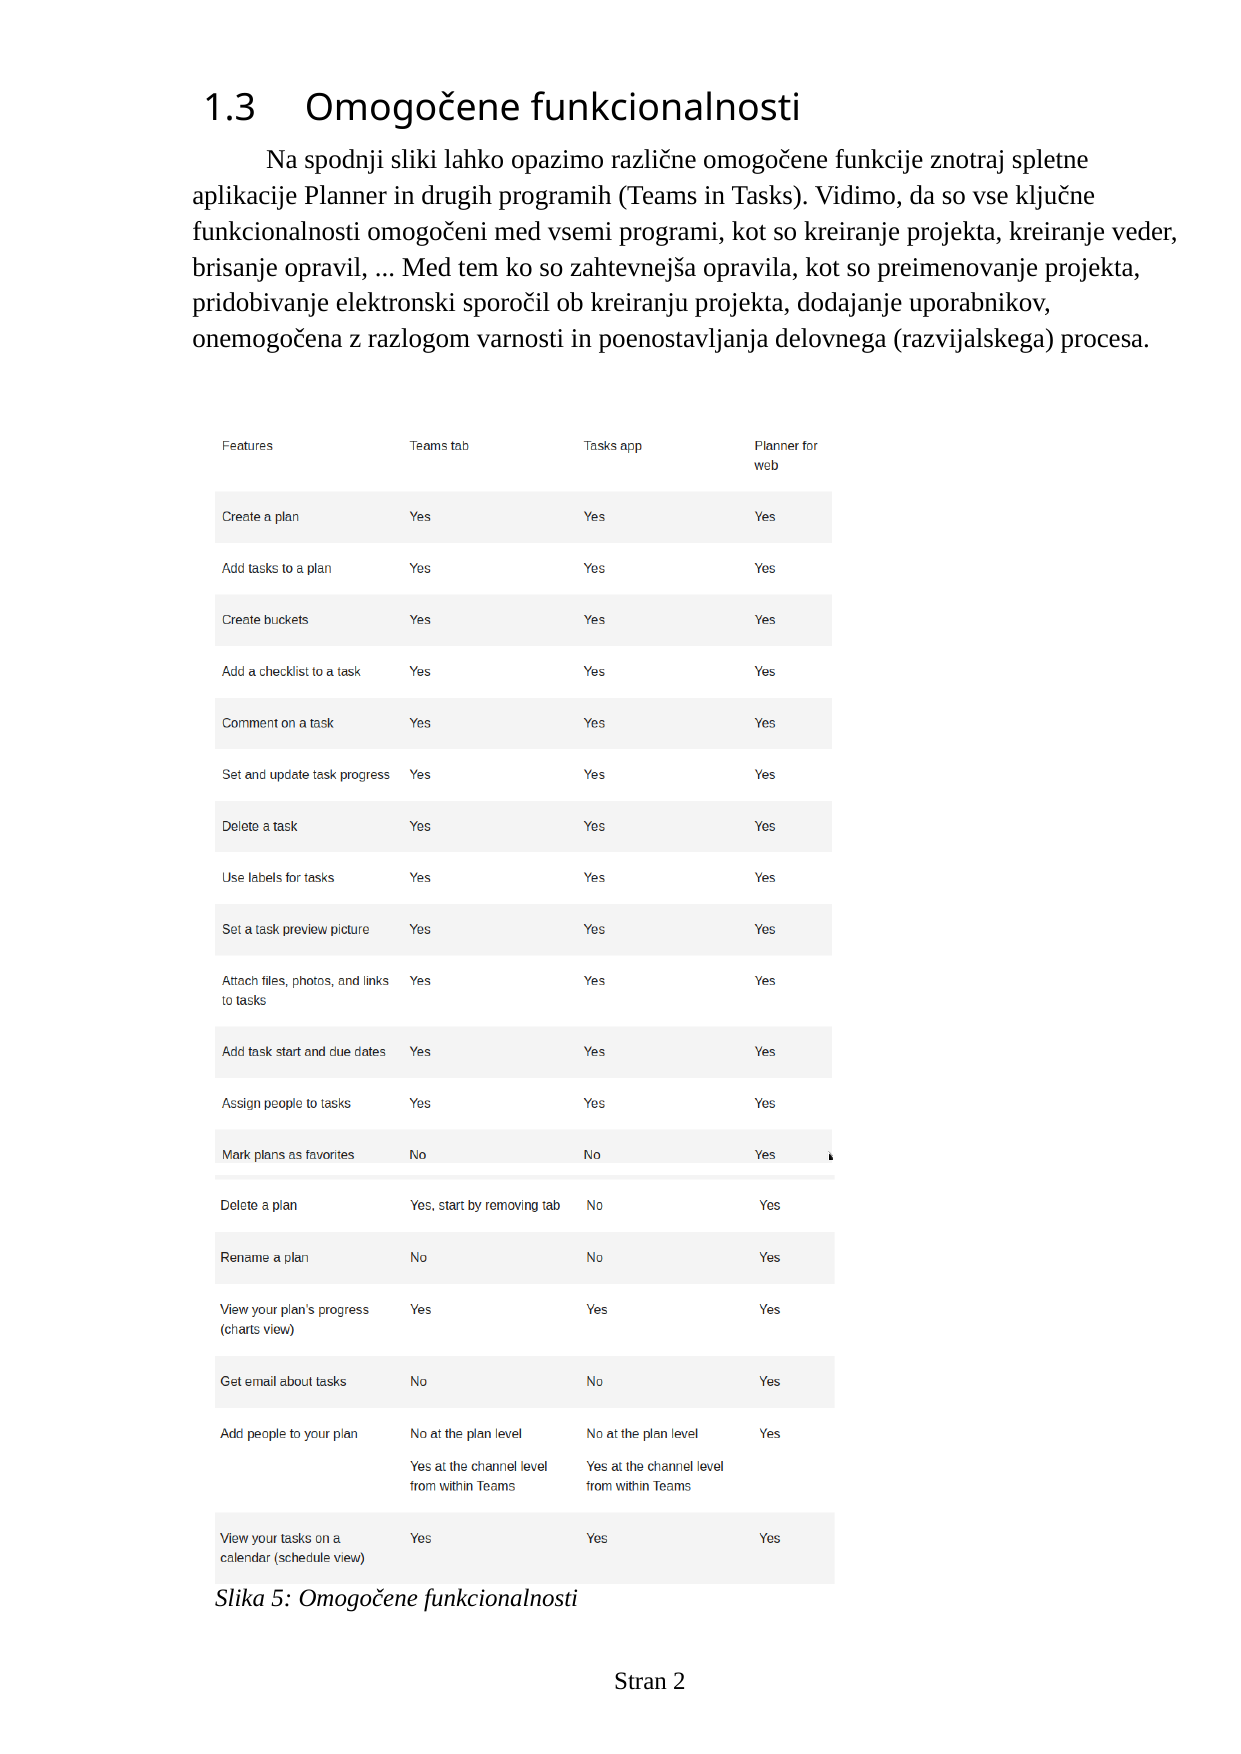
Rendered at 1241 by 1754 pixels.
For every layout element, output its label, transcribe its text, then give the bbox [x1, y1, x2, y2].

subtitle Omogočene funkcionalnosti [193, 80, 1181, 131]
picture [215, 429, 836, 1163]
picture [215, 1175, 835, 1584]
text Slika 5: Omogočene funkcionalnosti [215, 1584, 834, 1612]
text Na spodnji sliki lahko opazimo različne omogočene funkcije znotraj spletne aplikacije Planner in drugih programih (Teams in Tasks). Vidimo, da so vse ključne funkcionalnosti omogočeni med vsemi programi, kot so kreiranje projekta, kreiranje veder, brisanje opravil, ... Med tem ko so zahtevnejša opravila, kot so preimenovanje projekta, pridobivanje elektronski sporočil ob kreiranju projekta, dodajanje uporabnikov, onemogočena z razlogom varnosti in poenostavljanja delovnega (razvijalskega) procesa. [192, 143, 1181, 353]
